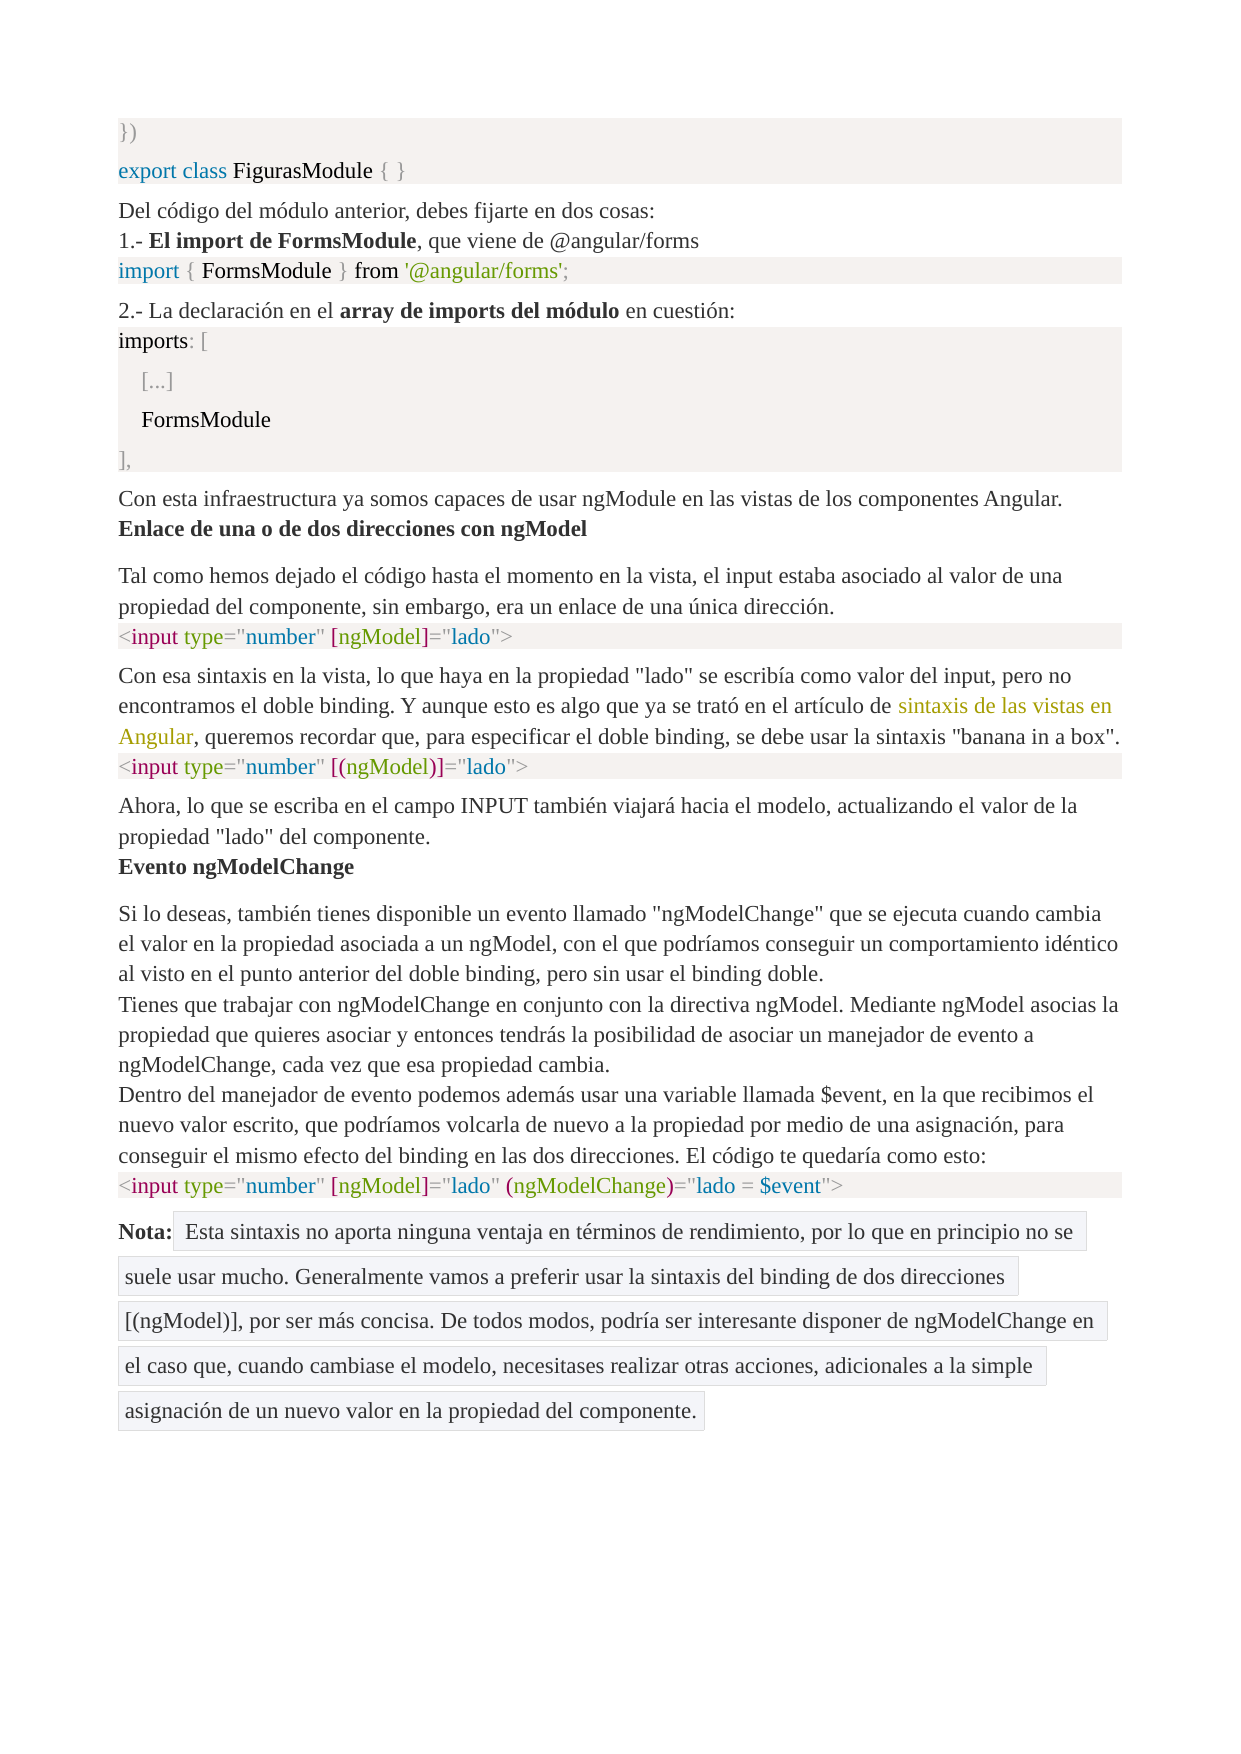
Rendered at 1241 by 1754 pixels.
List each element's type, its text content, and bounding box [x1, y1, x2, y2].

subtitle Enlace de una o de dos direcciones con ngModel [118, 515, 1122, 542]
subtitle Evento ngModelChange [118, 853, 1122, 879]
text [...] [118, 367, 1122, 393]
text <input type="number" [(ngModel)]="lado"> [118, 753, 1122, 779]
text <input type="number" [ngModel]="lado" (ngModelChange)="lado = $event"> [118, 1172, 1122, 1198]
text Nota: Esta sintaxis no aporta ninguna ventaja en términos de rendimiento, por lo que en principio no se suele usar mucho. Generalmente vamos a preferir usar la sintaxis del binding de dos direcciones [(ngModel)], por ser más concisa. De todos modos, podría ser interesante disponer de ngModelChange en el caso que, cuando cambiase el modelo, necesitases realizar otras acciones, adicionales a la simple asignación de un nuevo valor en la propiedad del componente. [118, 1211, 1122, 1430]
text Dentro del manejador de evento podemos además usar una variable llamada $event, en la que recibimos el nuevo valor escrito, que podríamos volcarla de nuevo a la propiedad por medio de una asignación, para conseguir el mismo efecto del binding en las dos direcciones. El código te quedaría como esto: [118, 1081, 1122, 1168]
text import { FormsModule } from '@angular/forms'; [118, 257, 1122, 284]
text Si lo deseas, también tienes disponible un evento llamado "ngModelChange" que se ejecuta cuando cambia el valor en la propiedad asociada a un ngModel, con el que podríamos conseguir un comportamiento idéntico al visto en el punto anterior del doble binding, pero sin usar el binding doble. [118, 900, 1122, 987]
text 2.- La declaración en el array de imports del módulo en cuestión: [118, 297, 1122, 323]
text imports: [ [118, 327, 1122, 353]
text export class FigurasModule { } [118, 158, 1122, 184]
text Tienes que trabajar con ngModelChange en conjunto con la directiva ngModel. Mediante ngModel asocias la propiedad que quieres asociar y entonces tendrás la posibilidad de asociar un manejador de evento a ngModelChange, cada vez que esa propiedad cambia. [118, 991, 1122, 1077]
text }) [118, 118, 1122, 144]
text Del código del módulo anterior, debes fijarte en dos cosas: [118, 197, 1122, 223]
text Con esta infraestructura ya somos capaces de usar ngModule en las vistas de los componentes Angular. [118, 485, 1122, 511]
text Tal como hemos dejado el código hasta el momento en la vista, el input estaba asociado al valor de una propiedad del componente, sin embargo, era un enlace de una única dirección. [118, 562, 1122, 619]
text <input type="number" [ngModel]="lado"> [118, 623, 1122, 649]
text Con esa sintaxis en la vista, lo que haya en la propiedad "lado" se escribía como valor del input, pero no encontramos el doble binding. Y aunque esto es algo que ya se trató en el artículo de sintaxis de las vistas en Angular, queremos recordar que, para especificar el doble binding, se debe usar la sintaxis "banana in a box". [118, 662, 1122, 749]
text ], [118, 446, 1122, 472]
text 1.- El import de FormsModule, que viene de @angular/forms [118, 227, 1122, 254]
text FormsModule [118, 406, 1122, 432]
text Ahora, lo que se escriba en el campo INPUT también viajará hacia el modelo, actualizando el valor de la propiedad "lado" del componente. [118, 792, 1122, 849]
